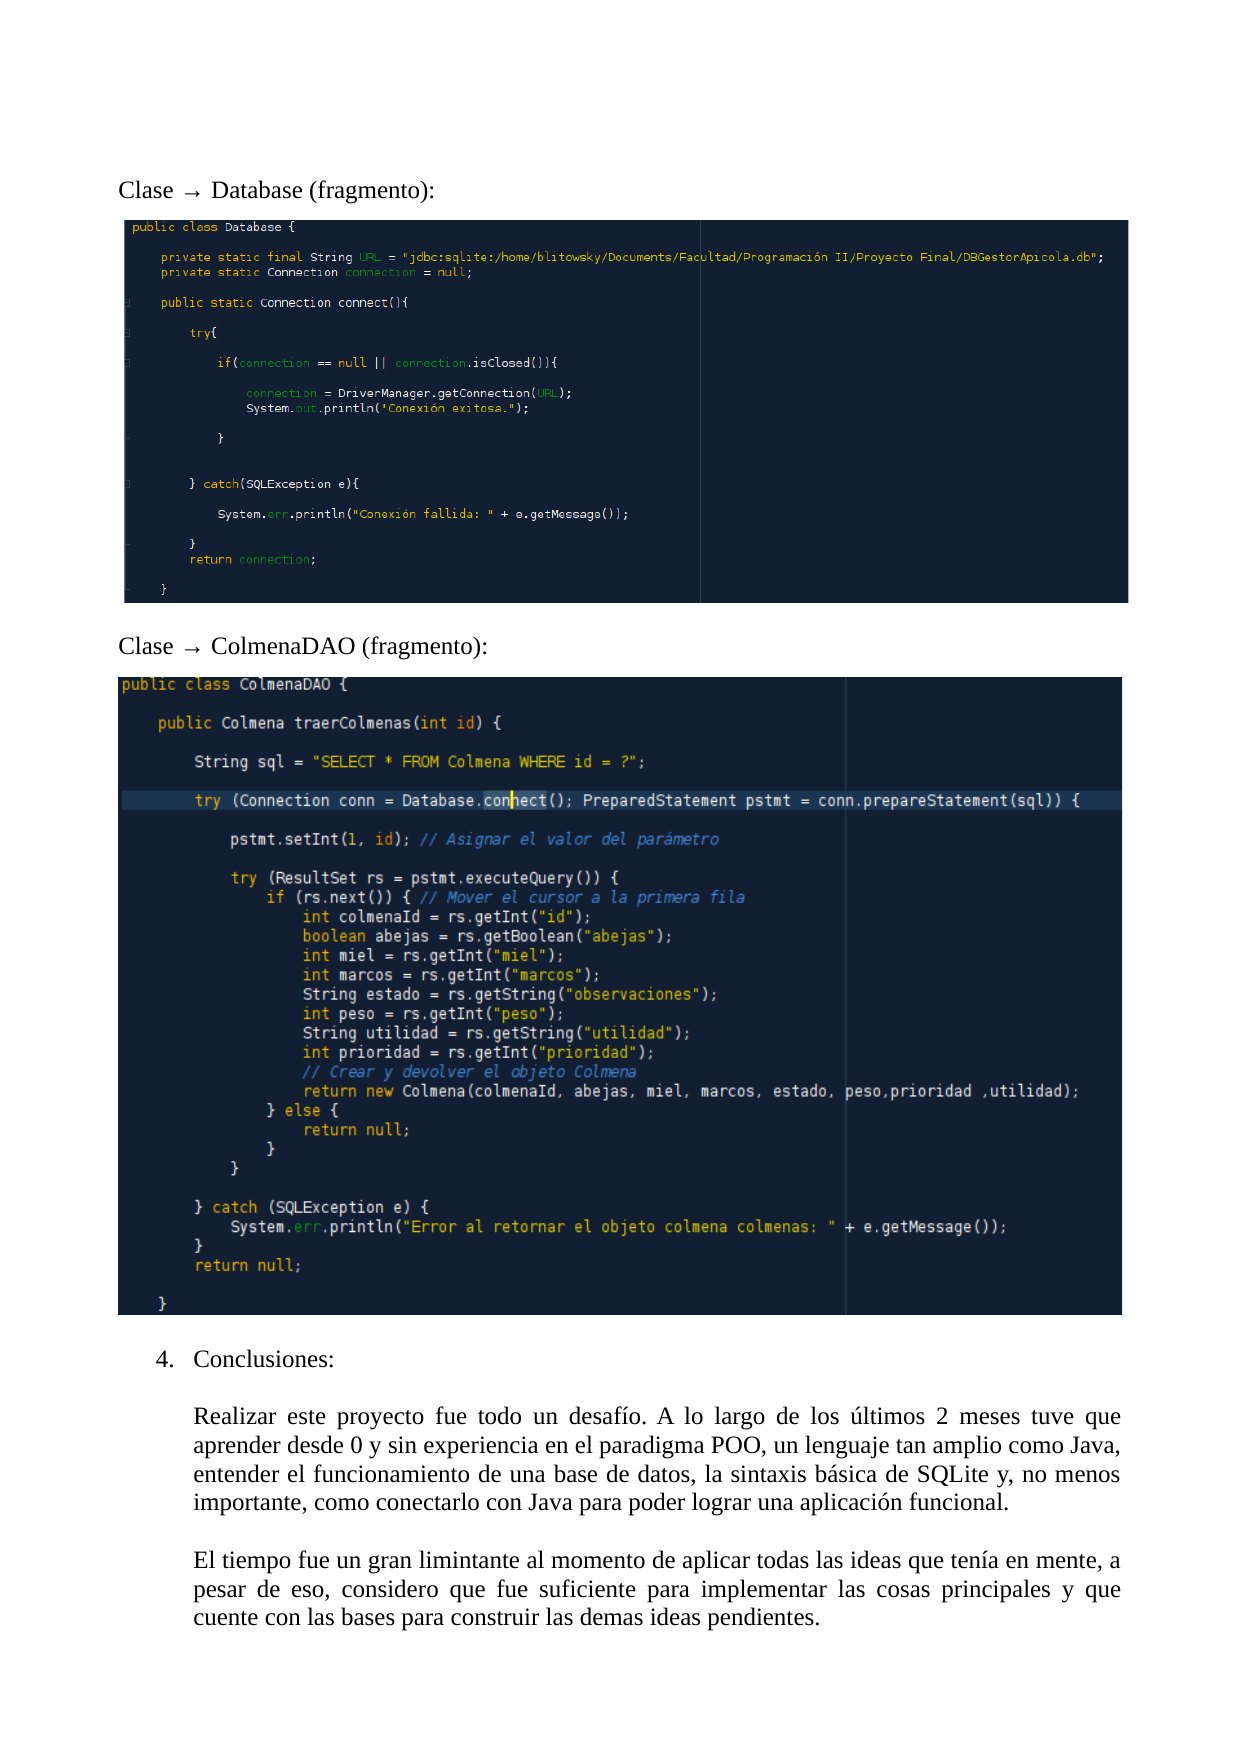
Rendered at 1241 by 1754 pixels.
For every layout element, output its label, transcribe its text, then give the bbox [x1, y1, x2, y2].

picture [118, 677, 1123, 1315]
text El tiempo fue un gran limintante al momento de aplicar todas las ideas que tenía en mente, a pesar de eso, considero que fue suficiente para implementar las cosas principales y que cuente con las bases para construir las demas ideas pendientes. [193, 1545, 1122, 1631]
list Conclusiones: [156, 1344, 1122, 1372]
text Realizar este proyecto fue todo un desafío. A lo largo de los últimos 2 meses tuve que aprender desde 0 y sin experiencia en el paradigma POO, un lenguaje tan amplio como Java, entender el funcionamiento de una base de datos, la sintaxis básica de SQLite y, no menos importante, como conectarlo con Java para poder lograr una aplicación funcional. [193, 1401, 1122, 1516]
text Clase → Database (fragmento): [118, 176, 1122, 204]
picture [124, 220, 1129, 603]
text Clase → ColmenaDAO (fragmento): [118, 631, 1122, 660]
